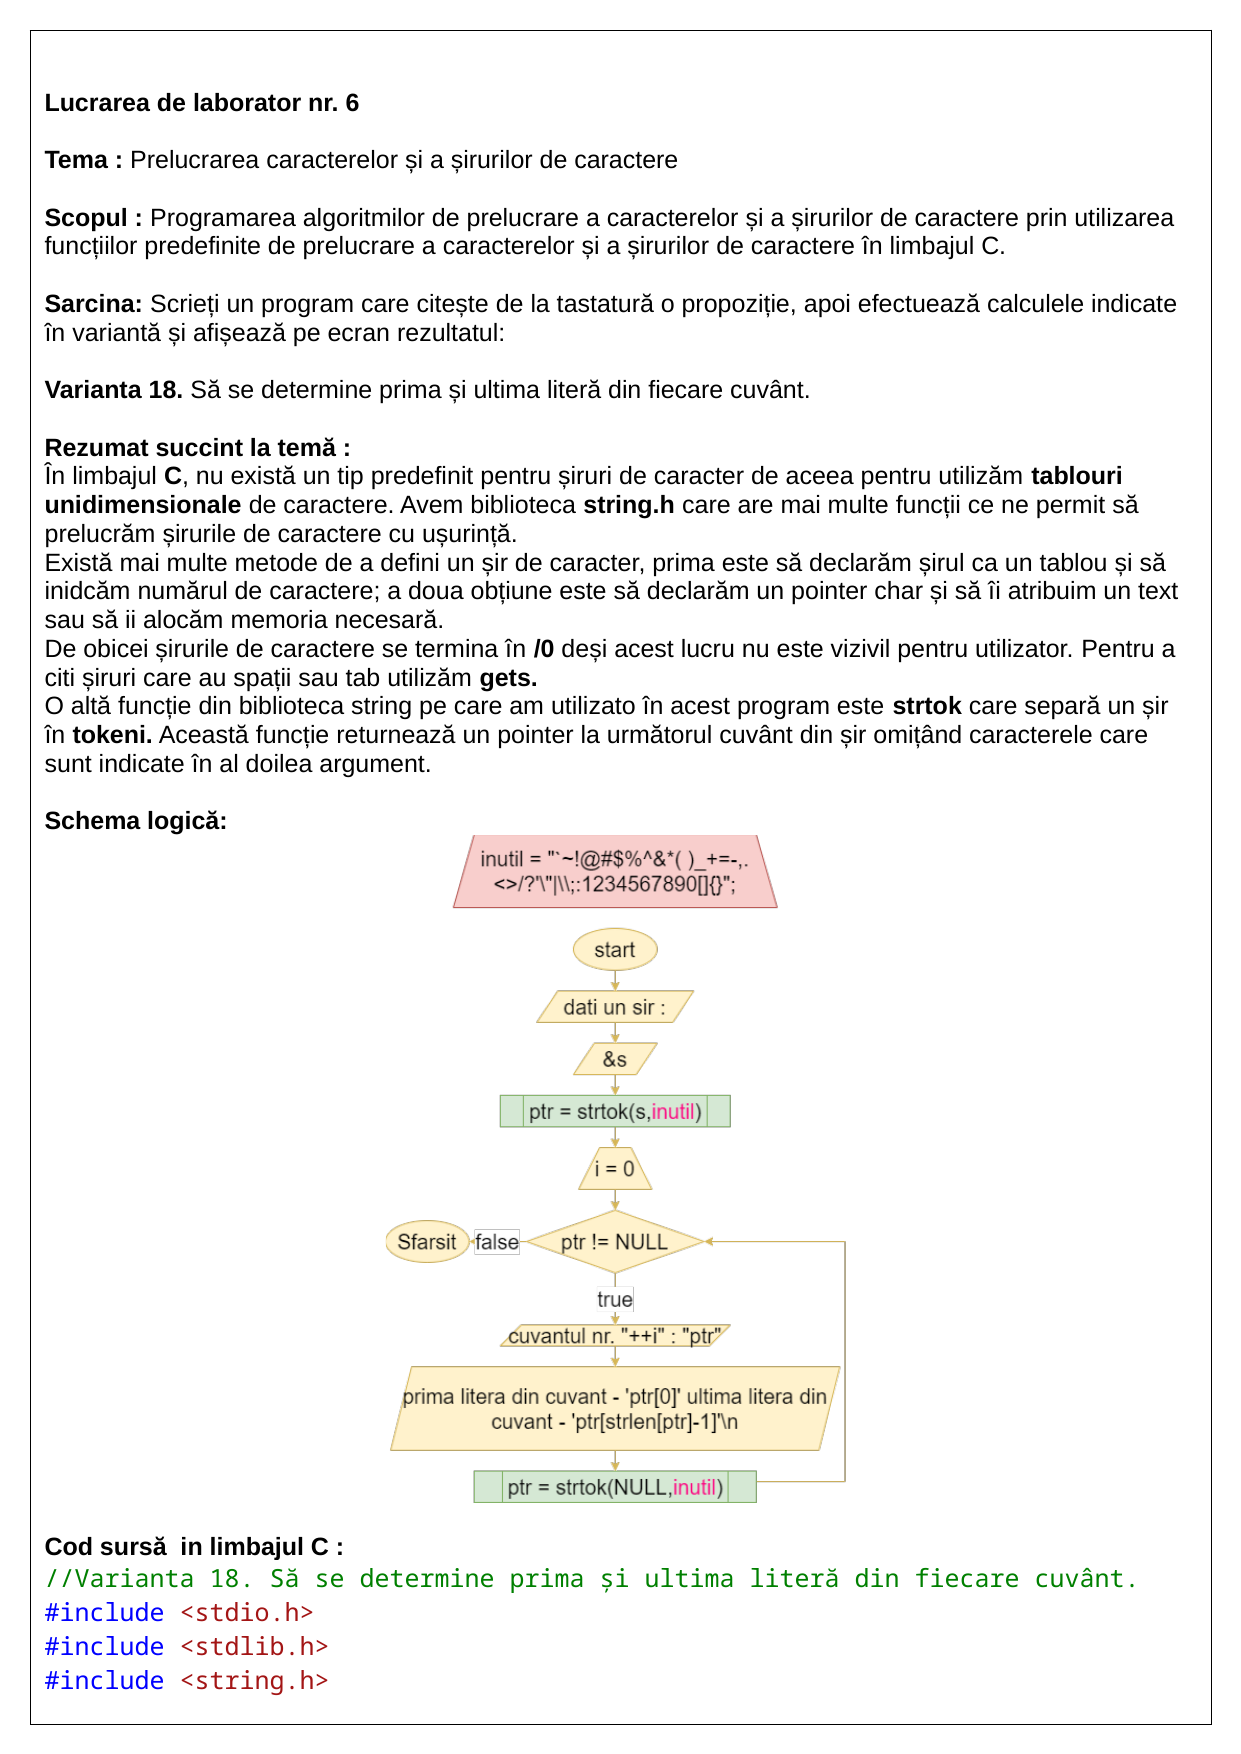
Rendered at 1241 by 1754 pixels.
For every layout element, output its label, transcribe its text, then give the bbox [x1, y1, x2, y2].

text Rezumat succint la temă : [44, 432, 1196, 461]
text Cod sursă in limbajul C : [44, 1531, 1196, 1560]
text Schema logică: [44, 806, 1196, 835]
picture [385, 835, 855, 1503]
text #include <string.h> [44, 1662, 1196, 1696]
text Scopul : Programarea algoritmilor de prelucrare a caracterelor și a șirurilor de caractere prin utilizarea funcțiilor predefinite de prelucrare a caracterelor și a șirurilor de caractere în limbajul C. [44, 202, 1196, 260]
text O altă funcție din biblioteca string pe care am utilizato în acest program este strtok care separă un șir în tokeni. Această funcție returnează un pointer la următorul cuvânt din șir omițând caracterele care sunt indicate în al doilea argument. [44, 691, 1196, 777]
text //Varianta 18. Să se determine prima și ultima literă din fiecare cuvânt. [44, 1560, 1196, 1594]
text Există mai multe metode de a defini un șir de caracter, prima este să declarăm șirul ca un tablou și să inidcăm numărul de caractere; a doua obțiune este să declarăm un pointer char și să îi atribuim un text sau să ii alocăm memoria necesară. [44, 547, 1196, 634]
text #include <stdio.h> [44, 1594, 1196, 1628]
text Sarcina: Scrieți un program care citește de la tastatură o propoziție, apoi efectuează calculele indicate în variantă și afișează pe ecran rezultatul: [44, 289, 1196, 346]
text #include <stdlib.h> [44, 1628, 1196, 1662]
text Lucrarea de laborator nr. 6 [44, 87, 1196, 116]
text Tema : Prelucrarea caracterelor și a șirurilor de caractere [44, 145, 1196, 174]
text Varianta 18. Să se determine prima și ultima literă din fiecare cuvânt. [44, 375, 1196, 404]
text De obicei șirurile de caractere se termina în /0 deși acest lucru nu este vizivil pentru utilizator. Pentru a citi șiruri care au spații sau tab utilizăm gets. [44, 634, 1196, 691]
text În limbajul C, nu există un tip predefinit pentru șiruri de caracter de aceea pentru utilizăm tablouri unidimensionale de caractere. Avem biblioteca string.h care are mai multe funcții ce ne permit să prelucrăm șirurile de caractere cu ușurință. [44, 461, 1196, 547]
